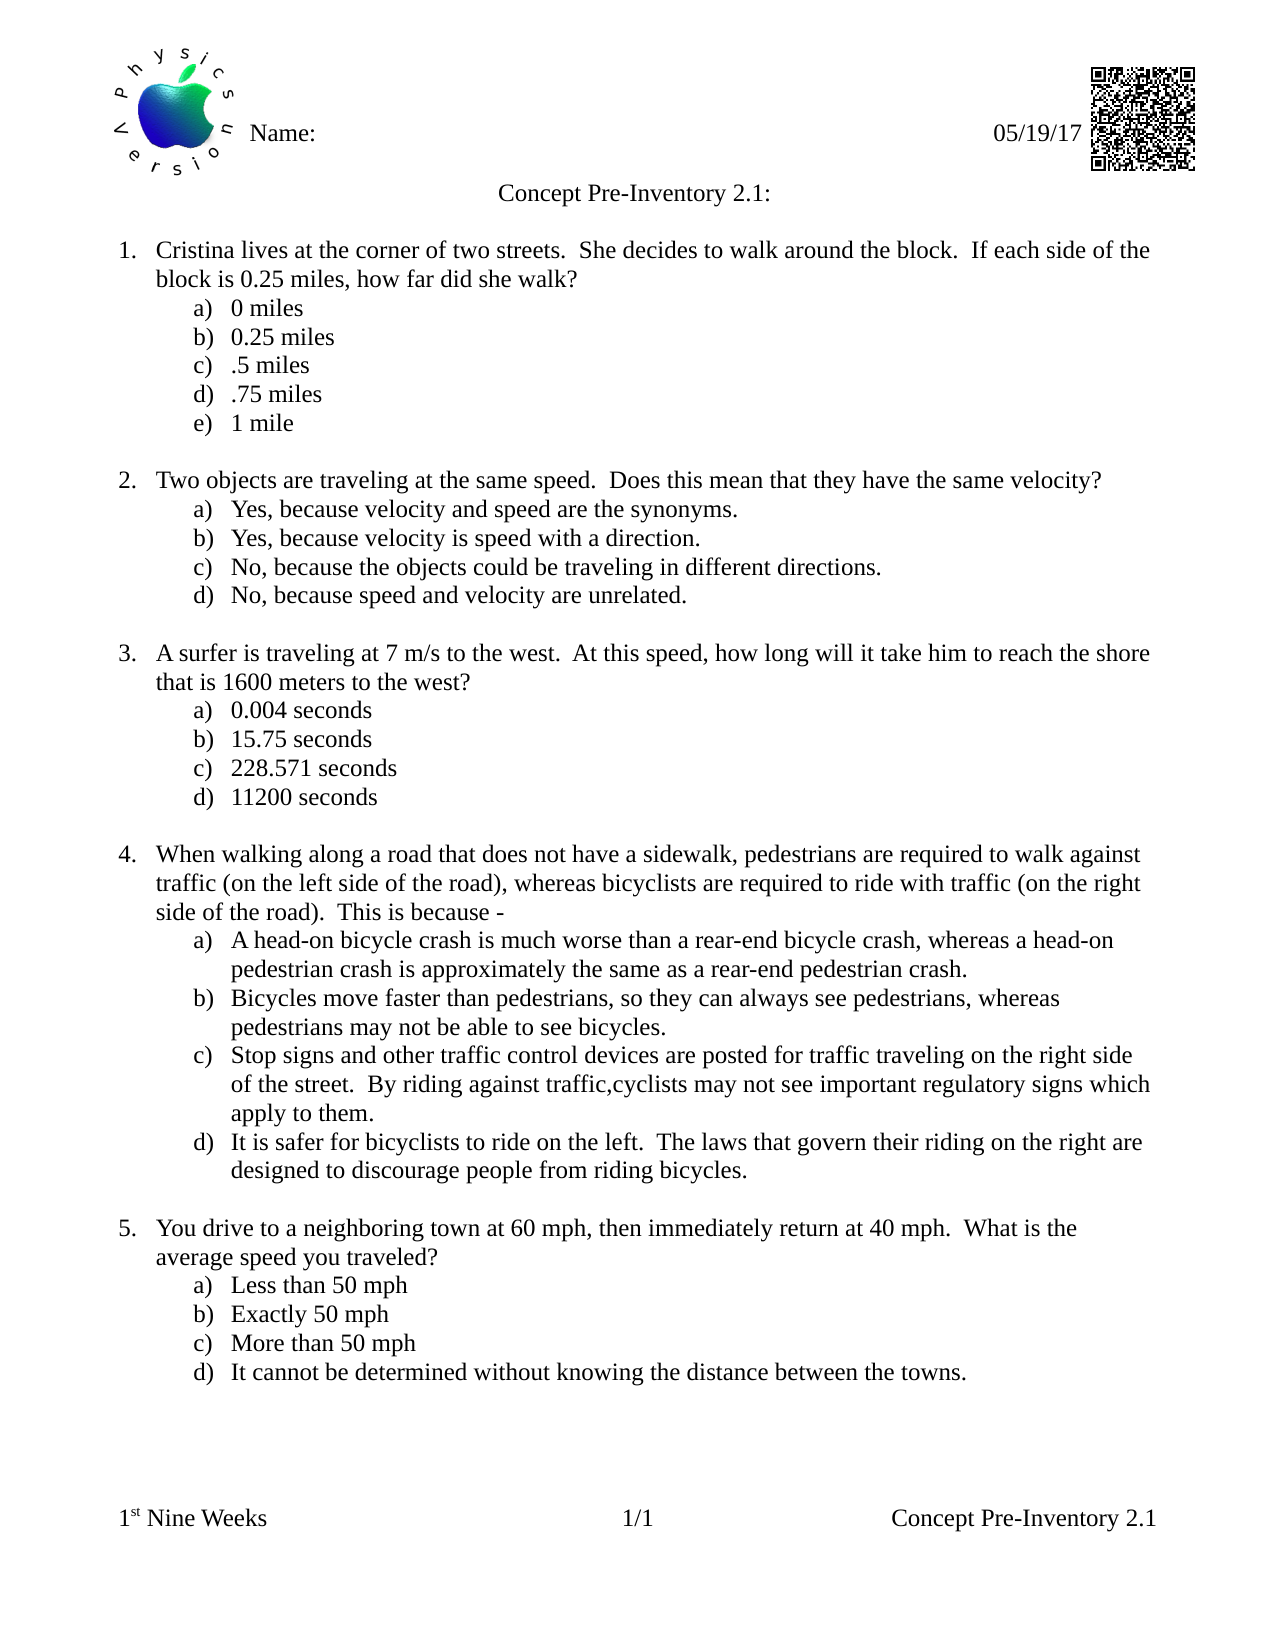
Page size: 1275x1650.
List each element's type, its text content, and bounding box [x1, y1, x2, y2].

list Cristina lives at the corner of two streets. She decides to walk around the block. If each side of the block is 0.25 miles, how far did she walk? [118, 236, 1157, 293]
list More than 50 mph [193, 1328, 1157, 1357]
list Two objects are traveling at the same speed. Does this mean that they have the same velocity? [118, 466, 1157, 494]
list No, because the objects could be traveling in different directions. [193, 552, 1157, 581]
list You drive to a neighboring town at 60 mph, then immediately return at 40 mph. What is the average speed you traveled? [118, 1213, 1157, 1271]
text Concept Pre-Inventory 2.1: [118, 176, 1157, 207]
list 15.75 seconds [193, 724, 1157, 753]
picture [1082, 58, 1203, 179]
list It is safer for bicyclists to ride on the left. The laws that govern their riding on the right are designed to discourage people from riding bicycles. [193, 1127, 1157, 1184]
list 228.571 seconds [193, 753, 1157, 782]
list It cannot be determined without knowing the distance between the towns. [193, 1357, 1157, 1386]
list Bicycles move faster than pedestrians, so they can always see pedestrians, whereas pedestrians may not be able to see bicycles. [193, 983, 1157, 1041]
list 11200 seconds [193, 782, 1157, 811]
list No, because speed and velocity are unrelated. [193, 581, 1157, 609]
picture [113, 48, 234, 176]
list .5 miles [193, 351, 1157, 379]
list Yes, because velocity is speed with a direction. [193, 523, 1157, 552]
list 0 miles [193, 293, 1157, 322]
list 0.004 seconds [193, 696, 1157, 724]
list Less than 50 mph [193, 1271, 1157, 1299]
list 1 mile [193, 408, 1157, 437]
list A head-on bicycle crash is much worse than a rear-end bicycle crash, whereas a head-on pedestrian crash is approximately the same as a rear-end pedestrian crash. [193, 926, 1157, 983]
list A surfer is traveling at 7 m/s to the west. At this speed, how long will it take him to reach the shore that is 1600 meters to the west? [118, 638, 1157, 696]
list Exactly 50 mph [193, 1299, 1157, 1328]
list .75 miles [193, 379, 1157, 408]
list 0.25 miles [193, 322, 1157, 351]
list Stop signs and other traffic control devices are posted for traffic traveling on the right side of the street. By riding against traffic,cyclists may not see important regulatory signs which apply to them. [193, 1041, 1157, 1127]
list When walking along a road that does not have a sidewalk, pedestrians are required to walk against traffic (on the left side of the road), whereas bicyclists are required to ride with traffic (on the right side of the road). This is because - [118, 839, 1157, 926]
list Yes, because velocity and speed are the synonyms. [193, 494, 1157, 523]
